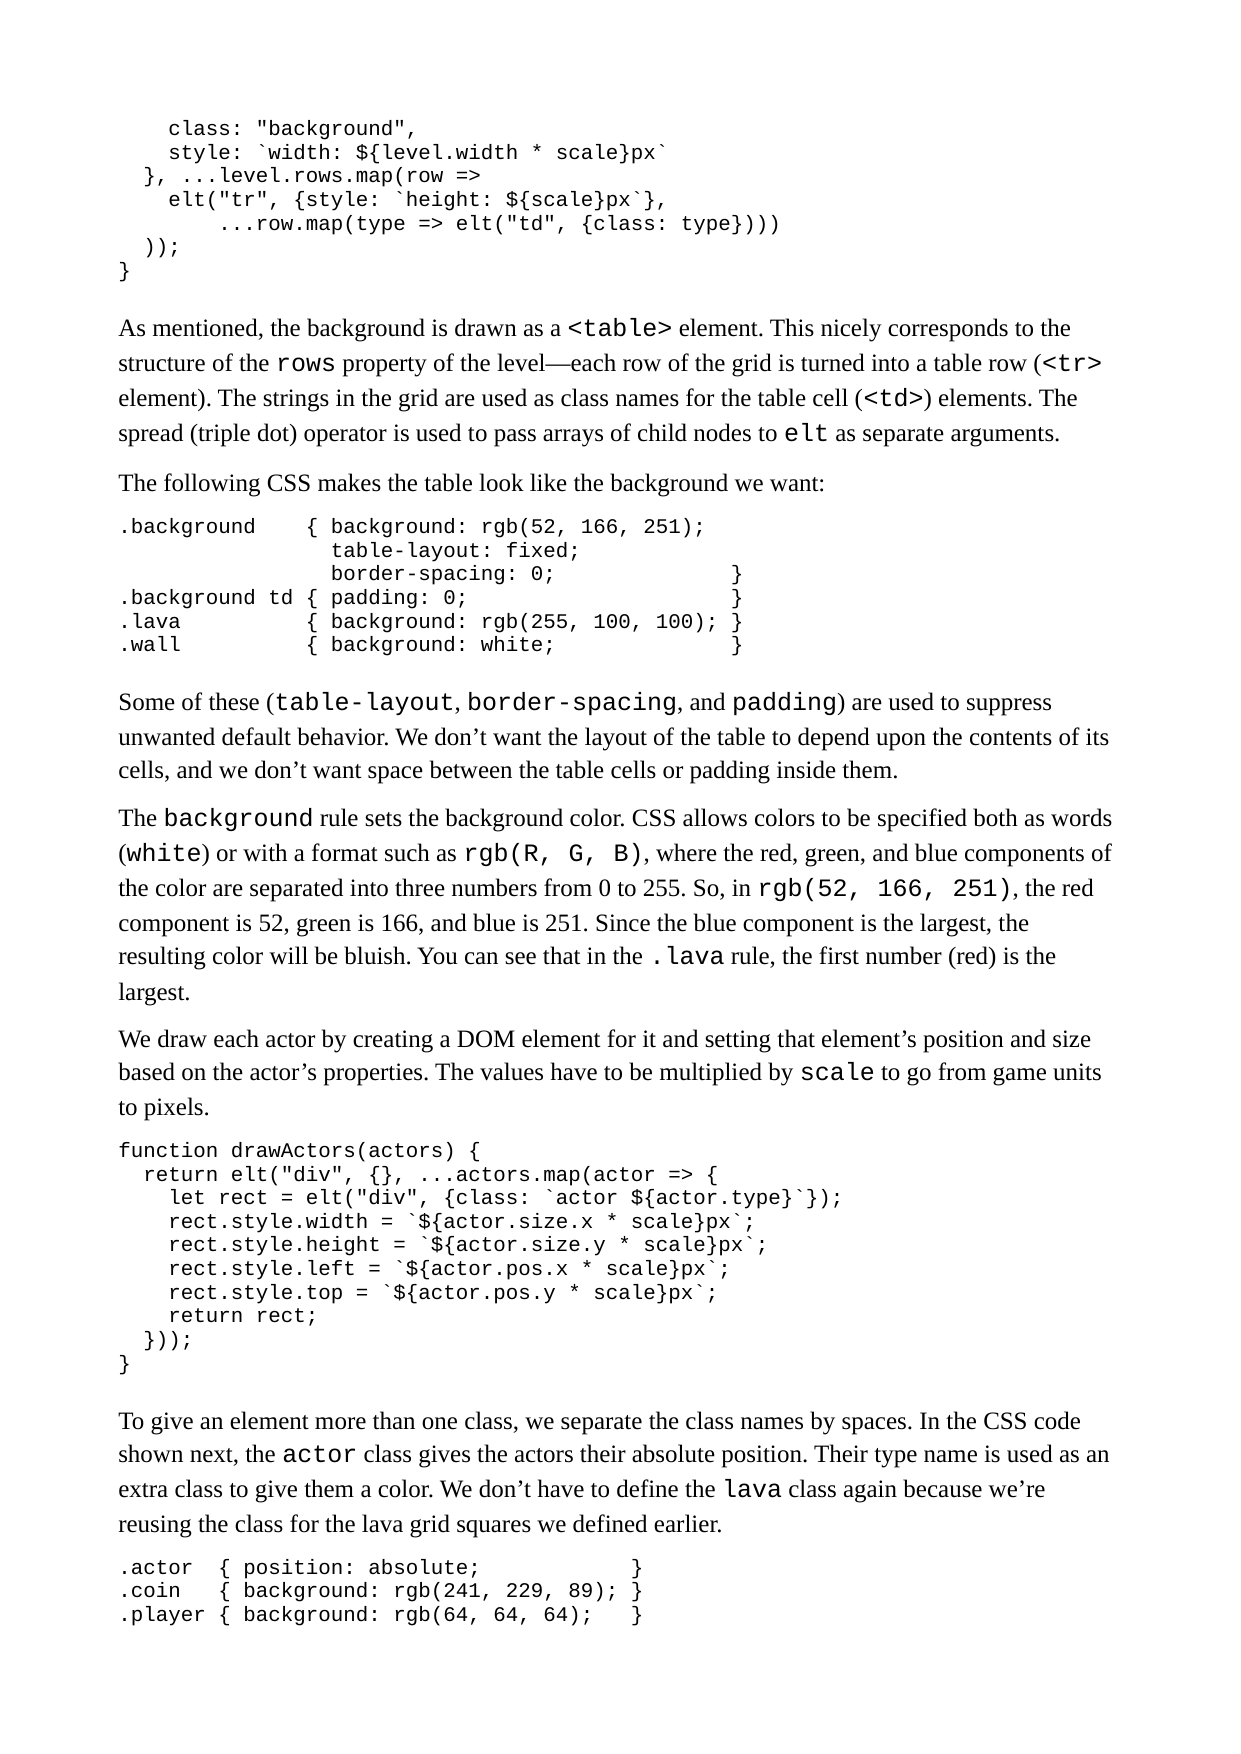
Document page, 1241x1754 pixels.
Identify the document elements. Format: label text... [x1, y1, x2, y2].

text We draw each actor by creating a DOM element for it and setting that element’s position and size based on the actor’s properties. The values have to be multiplied by scale to go from game units to pixels. [118, 1024, 1122, 1121]
text class: "background", [118, 118, 1122, 142]
text }, ...level.rows.map(row => [118, 165, 1122, 189]
text As mentioned, the background is drawn as a <table> element. This nicely corresponds to the structure of the rows property of the level—each row of the grid is turned into a table row (<tr> element). The strings in the grid are used as class names for the table cell (<td>) elements. The spread (triple dot) operator is used to pass arrays of child nodes to elt as separate arguments. [118, 313, 1122, 449]
text rect.style.height = `${actor.size.y * scale}px`; [118, 1234, 1122, 1258]
text return elt("div", {}, ...actors.map(actor => { [118, 1163, 1122, 1187]
text .actor { position: absolute; } [118, 1557, 1122, 1580]
text border-spacing: 0; } [118, 563, 1122, 587]
text )); [118, 236, 1122, 260]
text The following CSS makes the table look like the background we want: [118, 468, 1122, 497]
text } [118, 1353, 1122, 1376]
text table-layout: fixed; [118, 540, 1122, 563]
text } [118, 260, 1122, 284]
text style: `width: ${level.width * scale}px` [118, 142, 1122, 165]
text elt("tr", {style: `height: ${scale}px`}, [118, 189, 1122, 213]
text rect.style.width = `${actor.size.x * scale}px`; [118, 1211, 1122, 1234]
text ...row.map(type => elt("td", {class: type}))) [118, 213, 1122, 236]
text .wall { background: white; } [118, 634, 1122, 658]
text return rect; [118, 1305, 1122, 1329]
text The background rule sets the background color. CSS allows colors to be specified both as words (white) or with a format such as rgb(R, G, B), where the red, green, and blue components of the color are separated into three numbers from 0 to 255. So, in rgb(52, 166, 251), the red component is 52, green is 166, and blue is 251. Since the blue component is the largest, the resulting color will be bluish. You can see that in the .lava rule, the first number (red) is the largest. [118, 803, 1122, 1005]
text })); [118, 1329, 1122, 1353]
text rect.style.top = `${actor.pos.y * scale}px`; [118, 1282, 1122, 1305]
text let rect = elt("div", {class: `actor ${actor.type}`}); [118, 1187, 1122, 1211]
text .coin { background: rgb(241, 229, 89); } [118, 1580, 1122, 1604]
text function drawActors(actors) { [118, 1140, 1122, 1163]
text .background { background: rgb(52, 166, 251); [118, 516, 1122, 540]
text rect.style.left = `${actor.pos.x * scale}px`; [118, 1258, 1122, 1282]
text Some of these (table-layout, border-spacing, and padding) are used to suppress unwanted default behavior. We don’t want the layout of the table to depend upon the contents of its cells, and we don’t want space between the table cells or padding inside them. [118, 687, 1122, 784]
text .lava { background: rgb(255, 100, 100); } [118, 611, 1122, 634]
text .player { background: rgb(64, 64, 64); } [118, 1604, 1122, 1628]
text To give an element more than one class, we separate the class names by spaces. In the CSS code shown next, the actor class gives the actors their absolute position. Their type name is used as an extra class to give them a color. We don’t have to define the lava class again because we’re reusing the class for the lava grid squares we defined earlier. [118, 1406, 1122, 1538]
text .background td { padding: 0; } [118, 587, 1122, 611]
